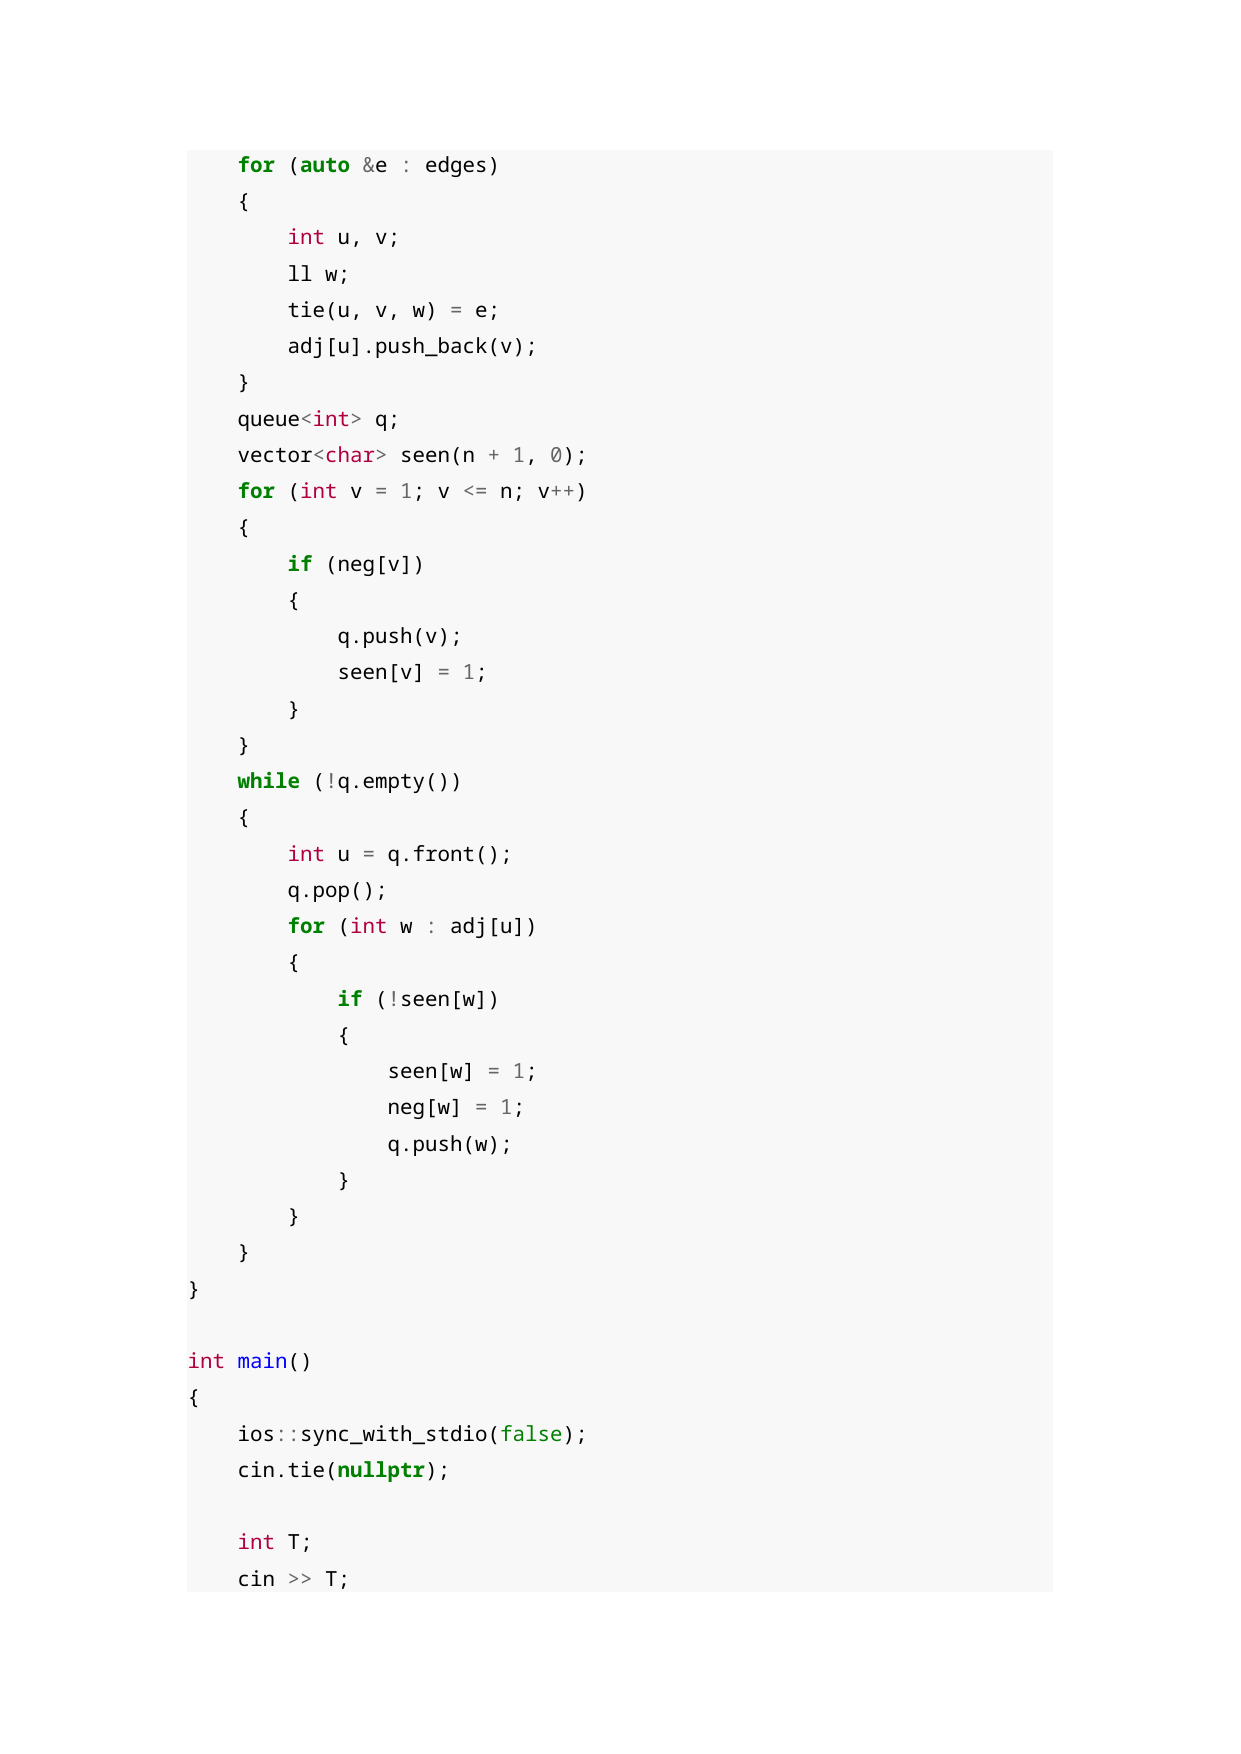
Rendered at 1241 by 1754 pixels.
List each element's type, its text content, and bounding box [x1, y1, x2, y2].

subtitle } [187, 1201, 1053, 1230]
subtitle tie(u, v, w) = e; [187, 295, 1053, 323]
subtitle seen[w] = 1; [187, 1056, 1053, 1085]
subtitle cin >> T; [187, 1564, 1053, 1592]
subtitle ios::sync_with_stdio(false); [187, 1419, 1053, 1447]
subtitle } [187, 694, 1053, 722]
subtitle { [187, 947, 1053, 976]
subtitle seen[v] = 1; [187, 657, 1053, 686]
subtitle } [187, 730, 1053, 758]
subtitle cin.tie(nullptr); [187, 1455, 1053, 1483]
subtitle { [187, 1382, 1053, 1411]
subtitle { [187, 512, 1053, 541]
subtitle { [187, 802, 1053, 831]
subtitle ll w; [187, 259, 1053, 287]
subtitle q.push(w); [187, 1129, 1053, 1157]
subtitle while (!q.empty()) [187, 766, 1053, 795]
subtitle q.pop(); [187, 875, 1053, 903]
subtitle { [187, 1020, 1053, 1048]
subtitle int main() [187, 1346, 1053, 1375]
subtitle for (int v = 1; v <= n; v++) [187, 476, 1053, 505]
subtitle } [187, 1237, 1053, 1266]
subtitle } [187, 1165, 1053, 1193]
subtitle queue<int> q; [187, 404, 1053, 432]
subtitle } [187, 1274, 1053, 1302]
subtitle { [187, 585, 1053, 613]
subtitle for (auto &e : edges) [187, 150, 1053, 178]
subtitle if (!seen[w]) [187, 984, 1053, 1012]
subtitle int u = q.front(); [187, 839, 1053, 867]
subtitle } [187, 367, 1053, 396]
subtitle vector<char> seen(n + 1, 0); [187, 440, 1053, 468]
subtitle int u, v; [187, 222, 1053, 251]
subtitle for (int w : adj[u]) [187, 911, 1053, 940]
subtitle neg[w] = 1; [187, 1092, 1053, 1121]
subtitle int T; [187, 1527, 1053, 1556]
subtitle q.push(v); [187, 621, 1053, 650]
subtitle if (neg[v]) [187, 549, 1053, 577]
subtitle adj[u].push_back(v); [187, 331, 1053, 360]
subtitle { [187, 186, 1053, 215]
